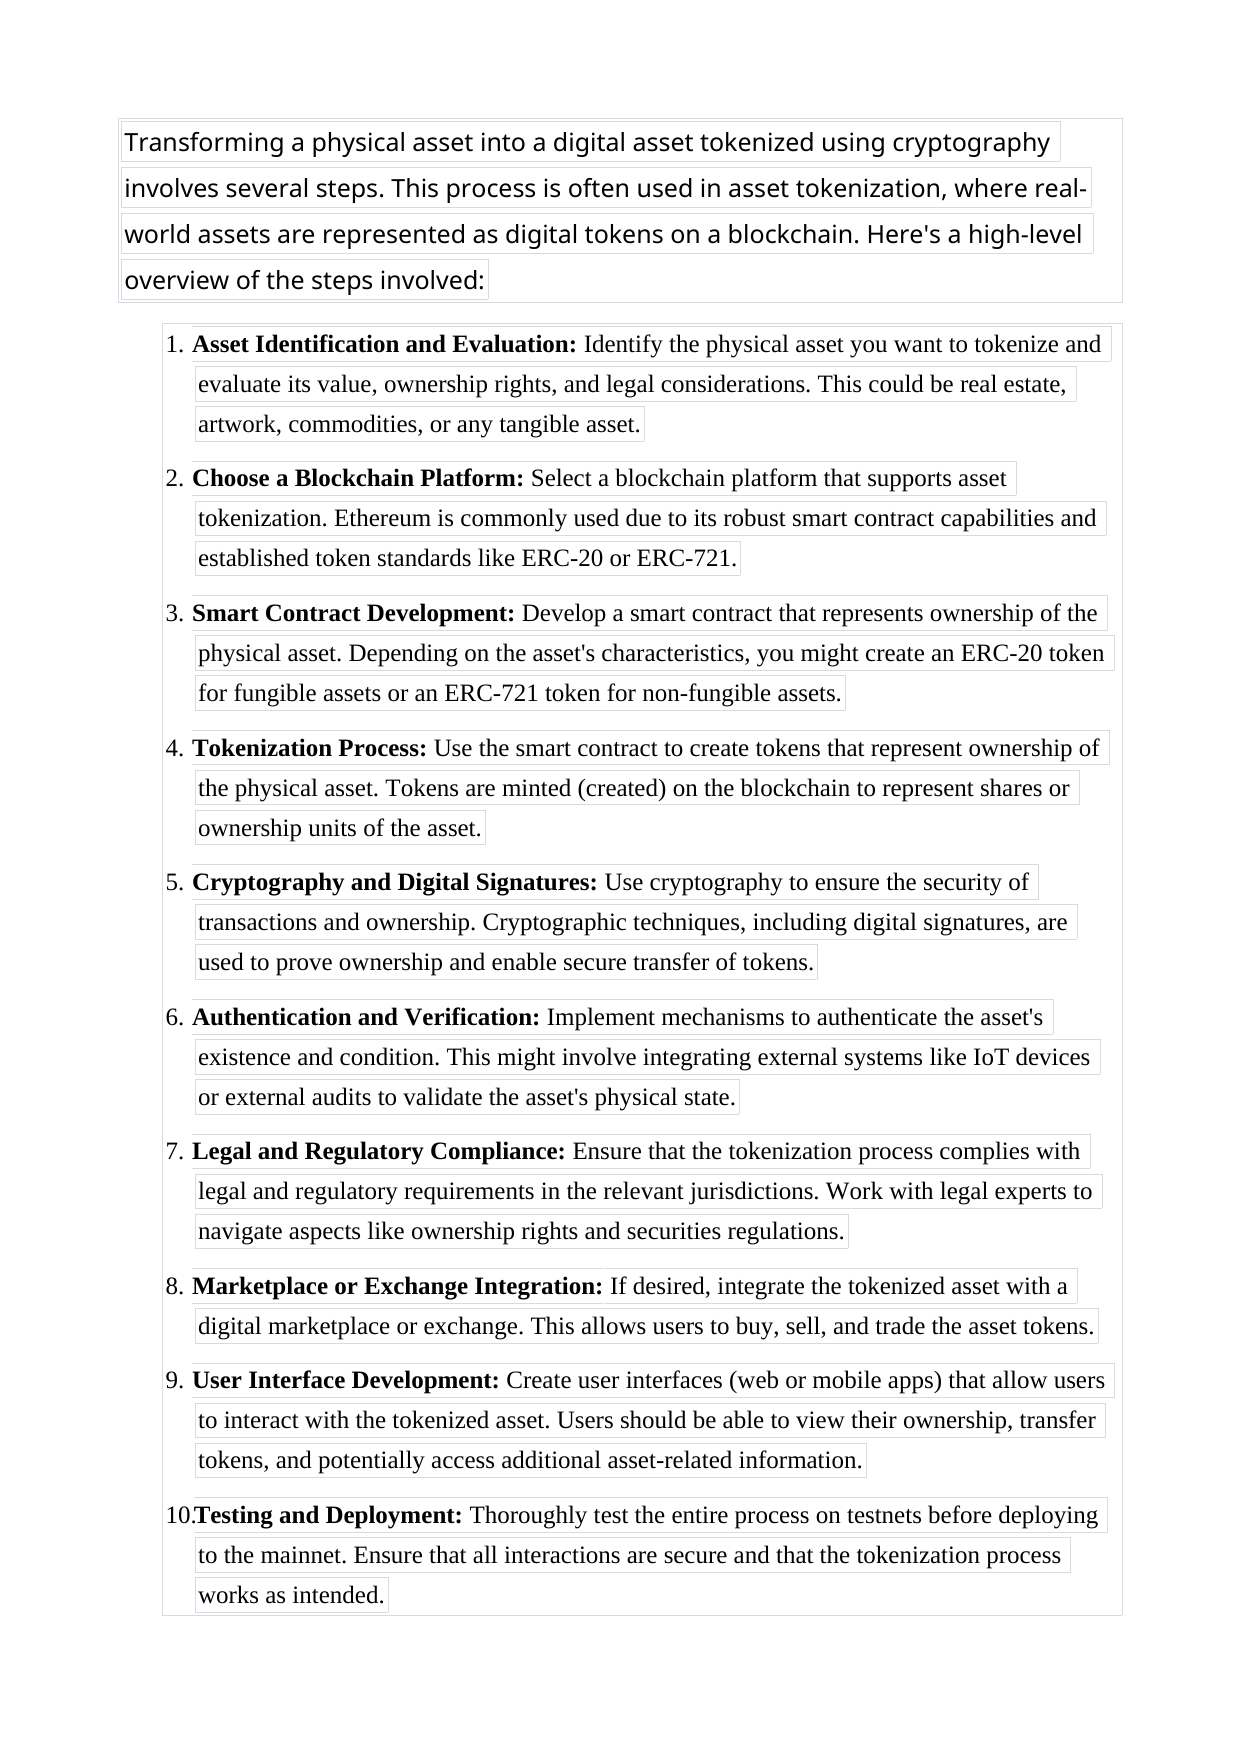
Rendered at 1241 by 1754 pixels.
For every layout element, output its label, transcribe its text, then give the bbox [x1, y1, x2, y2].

list Testing and Deployment: Thoroughly test the entire process on testnets before deploying to the mainnet. Ensure that all interactions are secure and that the tokenization process works as intended. [163, 1494, 1122, 1615]
text Transforming a physical asset into a digital asset tokenized using cryptography involves several steps. This process is often used in asset tokenization, where real-world assets are represented as digital tokens on a blockchain. Here's a high-level overview of the steps involved: [119, 119, 1122, 302]
list Cryptography and Digital Signatures: Use cryptography to ensure the security of transactions and ownership. Cryptographic techniques, including digital signatures, are used to prove ownership and enable secure transfer of tokens. [163, 861, 1122, 979]
list Legal and Regulatory Compliance: Ensure that the tokenization process complies with legal and regulatory requirements in the relevant jurisdictions. Work with legal experts to navigate aspects like ownership rights and securities regulations. [163, 1130, 1122, 1248]
list Authentication and Verification: Implement mechanisms to authenticate the asset's existence and condition. This might involve integrating external systems like IoT devices or external audits to validate the asset's physical state. [163, 996, 1122, 1114]
list Choose a Blockchain Platform: Select a blockchain platform that supports asset tokenization. Ethereum is commonly used due to its robust smart contract capabilities and established token standards like ERC-20 or ERC-721. [163, 457, 1122, 575]
list Smart Contract Development: Develop a smart contract that represents ownership of the physical asset. Depending on the asset's characteristics, you might create an ERC-20 token for fungible assets or an ERC-721 token for non-fungible assets. [163, 592, 1122, 710]
list Tokenization Process: Use the smart contract to create tokens that represent ownership of the physical asset. Tokens are minted (created) on the blockchain to represent shares or ownership units of the asset. [163, 727, 1122, 844]
list Marketplace or Exchange Integration: If desired, integrate the tokenized asset with a digital marketplace or exchange. This allows users to buy, sell, and trade the asset tokens. [163, 1265, 1122, 1343]
list User Interface Development: Create user interfaces (web or mobile apps) that allow users to interact with the tokenized asset. Users should be able to view their ownership, transfer tokens, and potentially access additional asset-related information. [163, 1359, 1122, 1477]
list Asset Identification and Evaluation: Identify the physical asset you want to tokenize and evaluate its value, ownership rights, and legal considerations. This could be real estate, artwork, commodities, or any tangible asset. [163, 324, 1122, 441]
